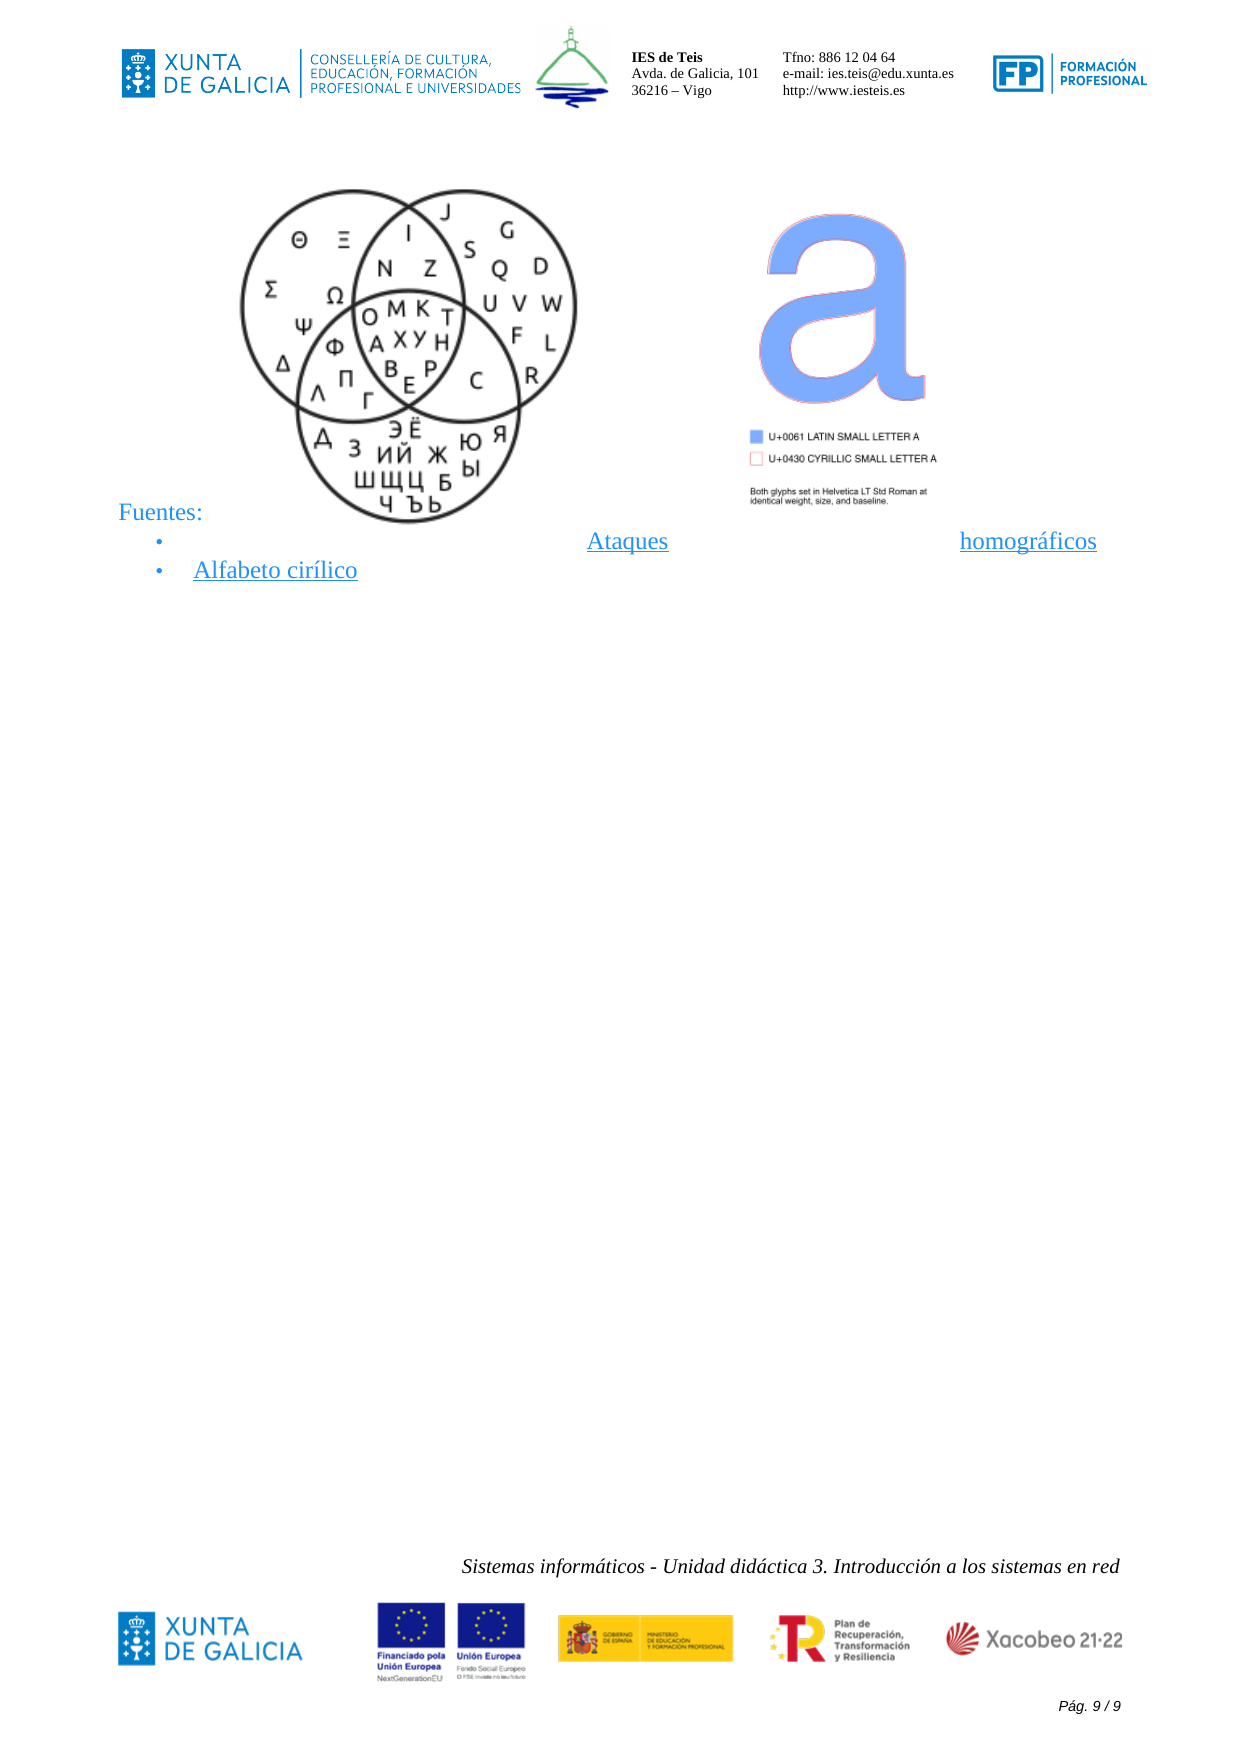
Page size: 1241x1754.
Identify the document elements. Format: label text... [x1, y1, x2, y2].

picture [232, 178, 587, 533]
text [960, 497, 1122, 526]
picture [723, 178, 960, 533]
picture [534, 25, 611, 110]
list Ataques homográficos [156, 526, 1122, 555]
text Fuentes: [118, 497, 232, 526]
text [587, 497, 723, 526]
list Alfabeto cirílico [156, 555, 1122, 583]
picture [121, 49, 521, 98]
picture [118, 1592, 1123, 1688]
picture [989, 50, 1153, 97]
